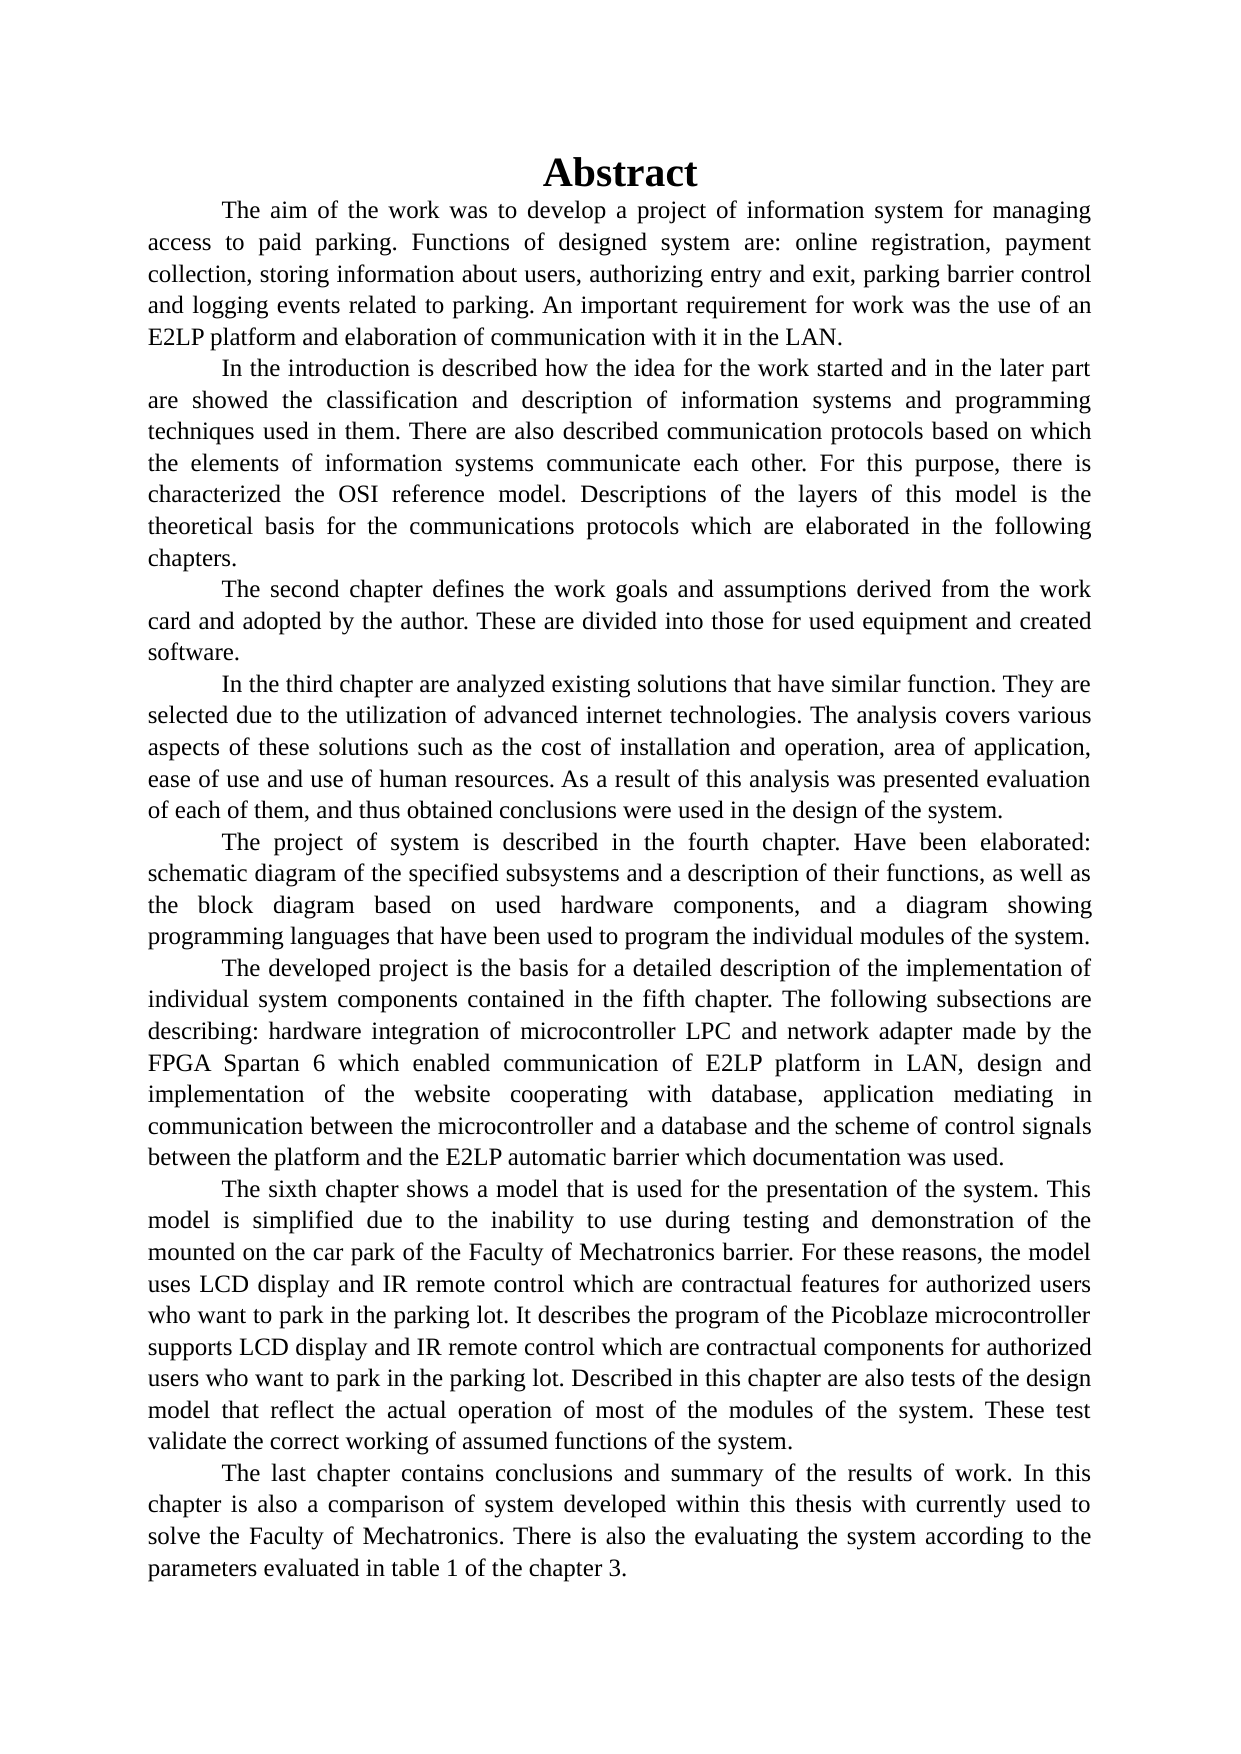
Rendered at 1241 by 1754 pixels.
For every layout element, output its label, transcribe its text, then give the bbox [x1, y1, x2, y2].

text The project of system is described in the fourth chapter. Have been elaborated: schematic diagram of the specified subsystems and a description of their functions, as well as the block diagram based on used hardware components, and a diagram showing programming languages that have been used to program the individual modules of the system. [148, 827, 1093, 950]
text The aim of the work was to develop a project of information system for managing access to paid parking. Functions of designed system are: online registration, payment collection, storing information about users, authorizing entry and exit, parking barrier control and logging events related to parking. An important requirement for work was the use of an E2LP platform and elaboration of communication with it in the LAN. [148, 196, 1093, 351]
text The last chapter contains conclusions and summary of the results of work. In this chapter is also a comparison of system developed within this thesis with currently used to solve the Faculty of Mechatronics. There is also the evaluating the system according to the parameters evaluated in table 1 of the chapter 3. [148, 1458, 1093, 1581]
text The sixth chapter shows a model that is used for the presentation of the system. This model is simplified due to the inability to use during testing and demonstration of the mounted on the car park of the Faculty of Mechatronics barrier. For these reasons, the model uses LCD display and IR remote control which are contractual features for authorized users who want to park in the parking lot. It describes the program of the Picoblaze microcontroller supports LCD display and IR remote control which are contractual components for authorized users who want to park in the parking lot. Described in this chapter are also tests of the design model that reflect the actual operation of most of the modules of the system. These test validate the correct working of assumed functions of the system. [148, 1174, 1093, 1455]
text In the third chapter are analyzed existing solutions that have similar function. They are selected due to the utilization of advanced internet technologies. The analysis covers various aspects of these solutions such as the cost of installation and operation, area of application, ease of use and use of human resources. As a result of this analysis was presented evaluation of each of them, and thus obtained conclusions were used in the design of the system. [148, 669, 1093, 824]
text The developed project is the basis for a detailed description of the implementation of individual system components contained in the fifth chapter. The following subsections are describing: hardware integration of microcontroller LPC and network adapter made by the FPGA Spartan 6 which enabled communication of E2LP platform in LAN, design and implementation of the website cooperating with database, application mediating in communication between the microcontroller and a database and the scheme of control signals between the platform and the E2LP automatic barrier which documentation was used. [148, 953, 1093, 1171]
text The second chapter defines the work goals and assumptions derived from the work card and adopted by the author. These are divided into those for used equipment and created software. [148, 574, 1093, 666]
text In the introduction is described how the idea for the work started and in the later part are showed the classification and description of information systems and programming techniques used in them. There are also described communication protocols based on which the elements of information systems communicate each other. For this purpose, there is characterized the OSI reference model. Descriptions of the layers of this model is the theoretical basis for the communications protocols which are elaborated in the following chapters. [148, 353, 1093, 571]
text Abstract [148, 148, 1093, 196]
